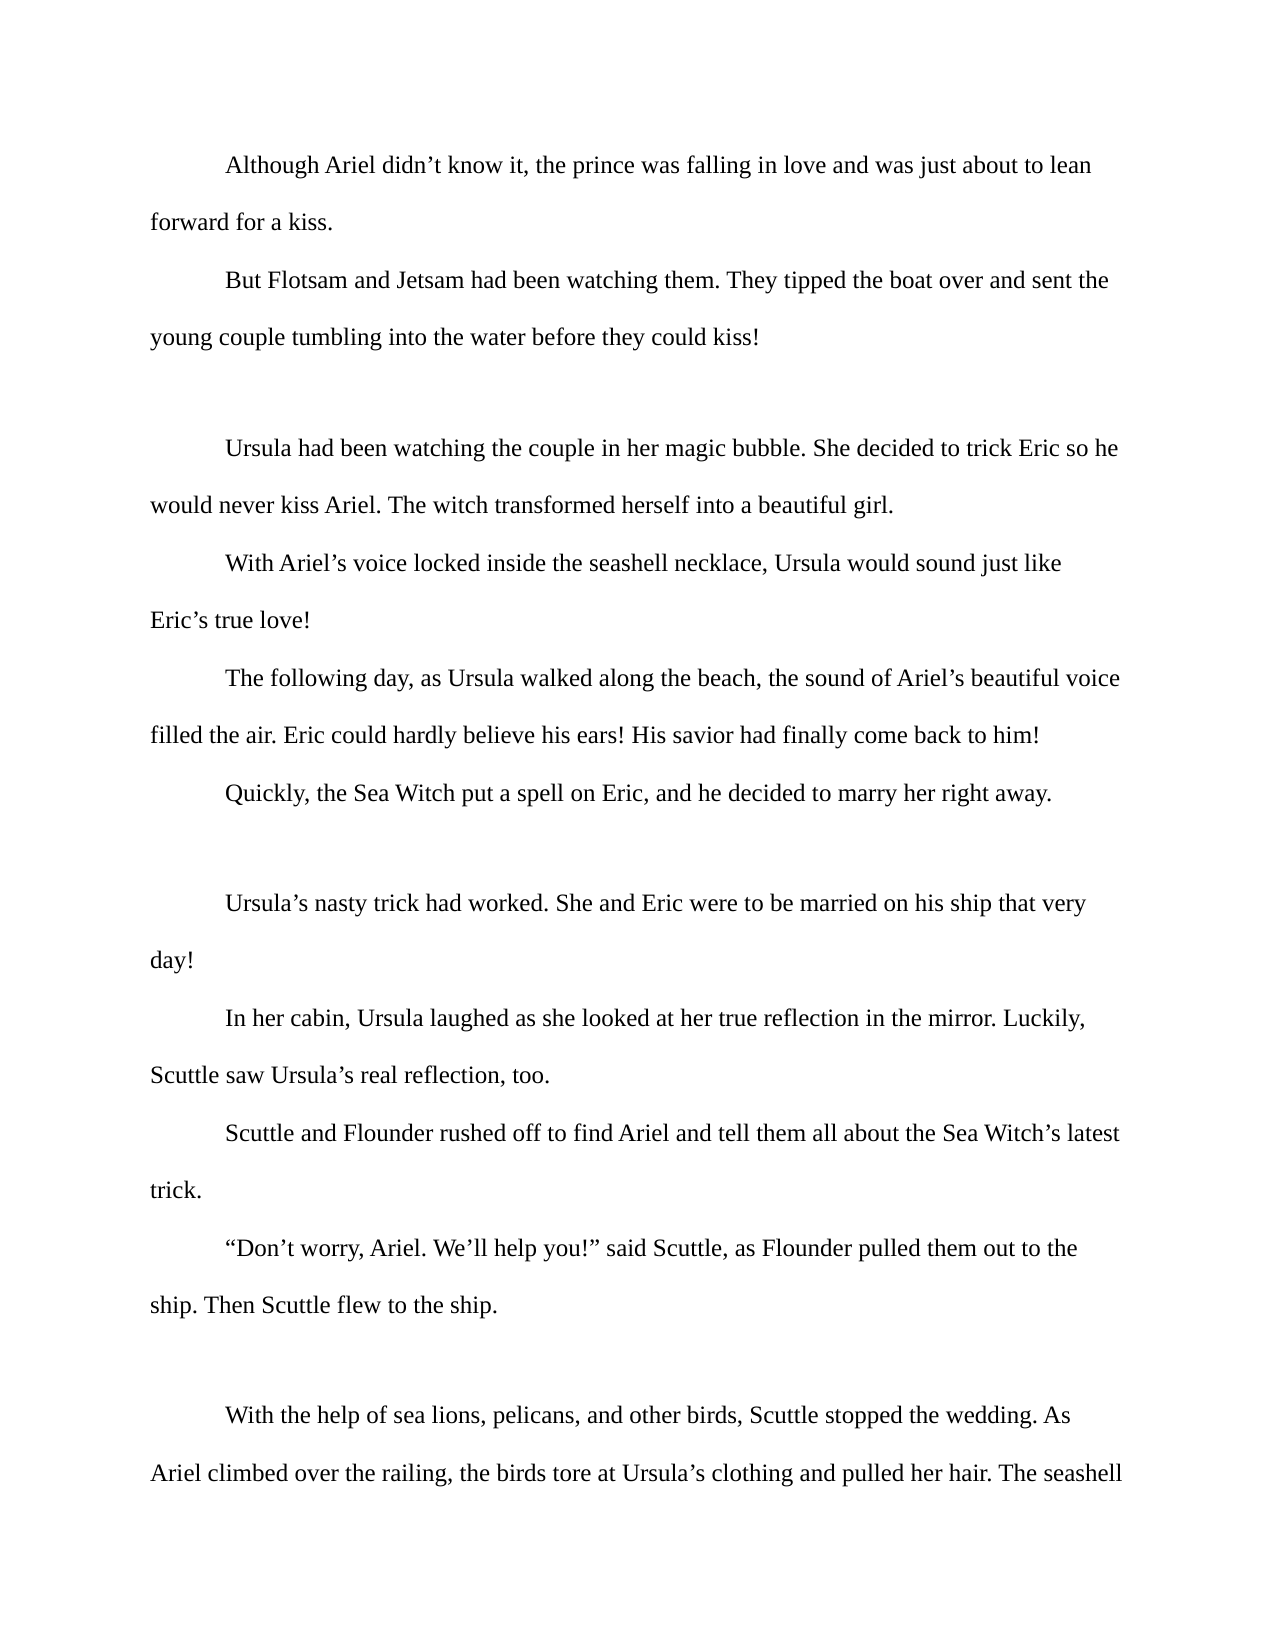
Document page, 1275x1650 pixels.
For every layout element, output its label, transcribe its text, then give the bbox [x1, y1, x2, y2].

text With the help of sea lions, pelicans, and other birds, Scuttle stopped the wedding. As Ariel climbed over the railing, the birds tore at Ursula’s clothing and pulled her hair. The seashell [150, 1401, 1125, 1487]
text With Ariel’s voice locked inside the seashell necklace, Ursula would sound just like Eric’s true love! [150, 548, 1125, 634]
text “Don’t worry, Ariel. We’ll help you!” said Scuttle, as Flounder pulled them out to the ship. Then Scuttle flew to the ship. [150, 1233, 1125, 1319]
text Quickly, the Sea Witch put a spell on Eric, and he decided to marry her right away. [150, 778, 1125, 806]
text Scuttle and Flounder rushed off to find Ariel and tell them all about the Sea Witch’s latest trick. [150, 1118, 1125, 1204]
text But Flotsam and Jetsam had been watching them. They tipped the boat over and sent the young couple tumbling into the water before they could kiss! [150, 265, 1125, 351]
text In her cabin, Ursula laughed as she looked at her true reflection in the mirror. Luckily, Scuttle saw Ursula’s real reflection, too. [150, 1003, 1125, 1089]
text Ursula’s nasty trick had worked. She and Eric were to be married on his ship that very day! [150, 888, 1125, 974]
text Although Ariel didn’t know it, the prince was falling in love and was just about to lean forward for a kiss. [150, 150, 1125, 236]
text The following day, as Ursula walked along the beach, the sound of Ariel’s beautiful voice filled the air. Eric could hardly believe his ears! His savior had finally come back to him! [150, 663, 1125, 749]
text Ursula had been watching the couple in her magic bubble. She decided to trick Eric so he would never kiss Ariel. The witch transformed herself into a beautiful girl. [150, 433, 1125, 519]
